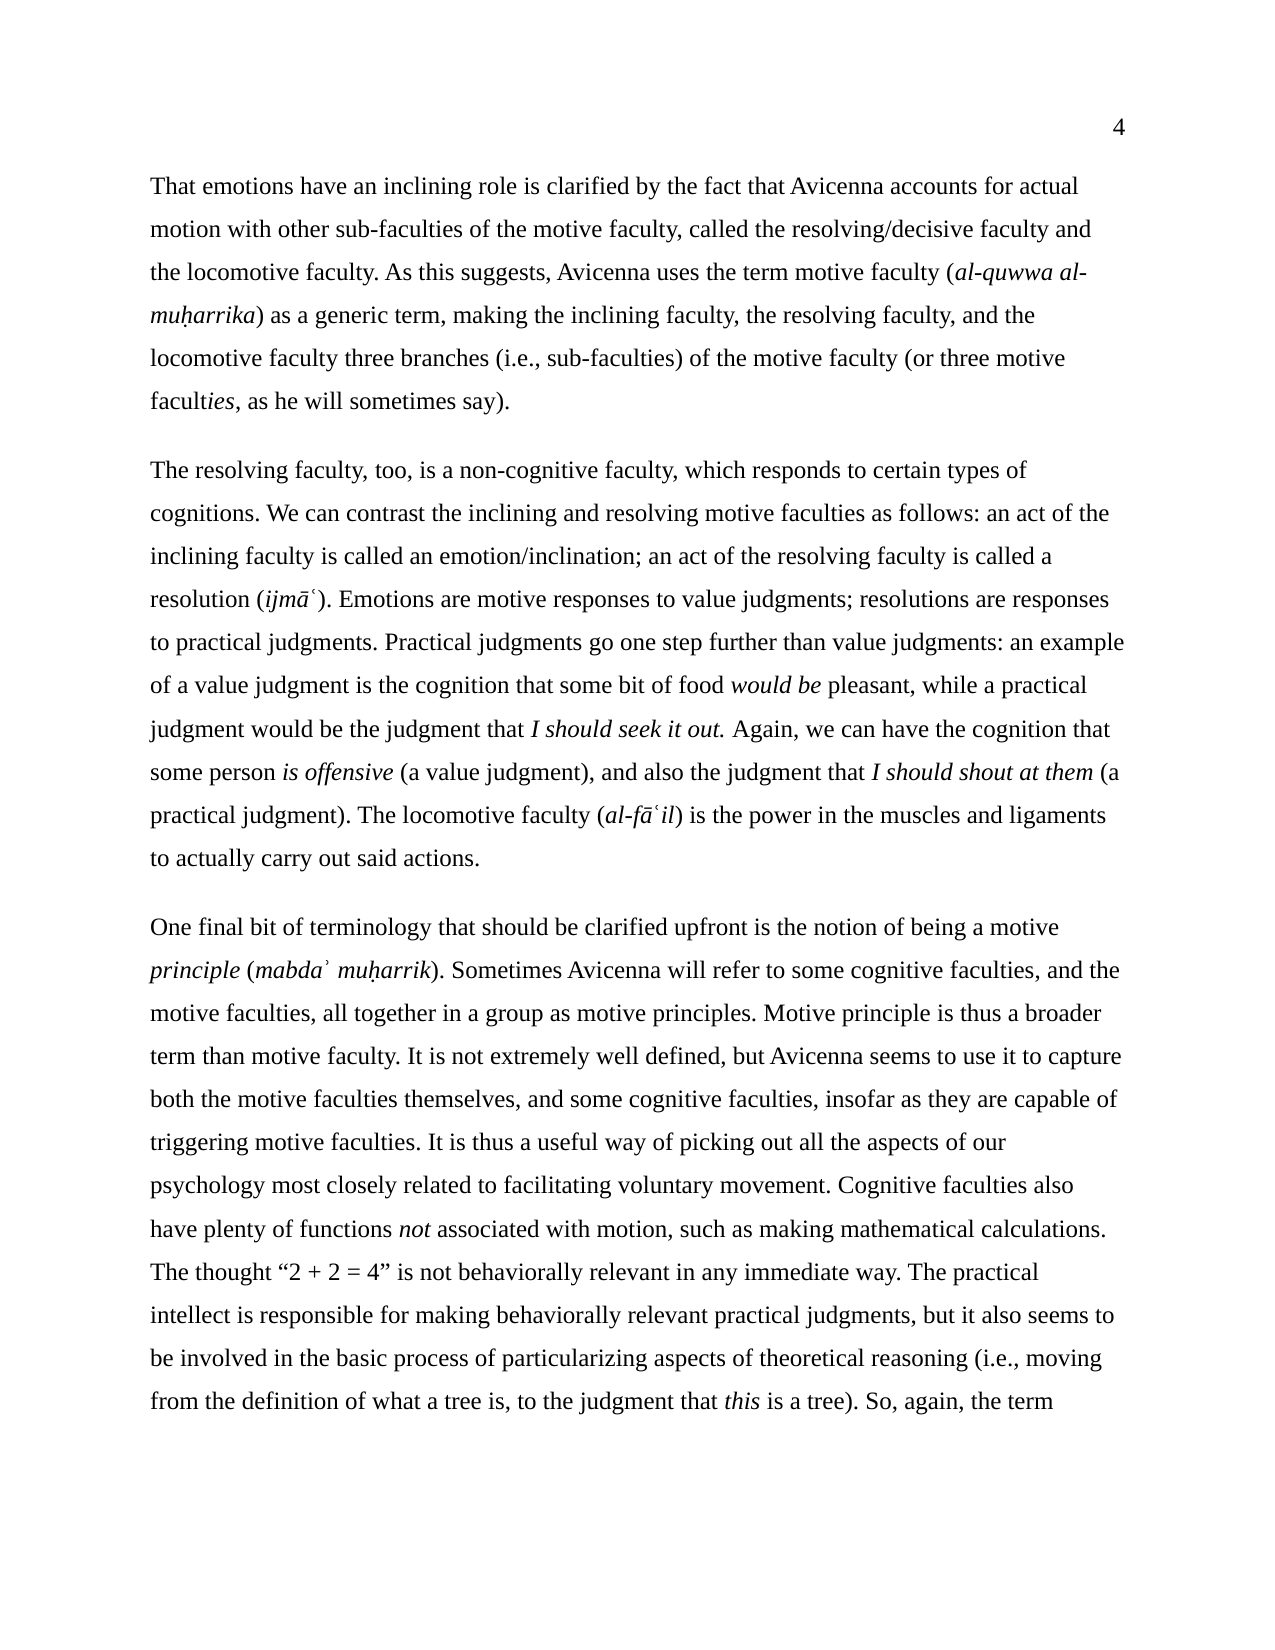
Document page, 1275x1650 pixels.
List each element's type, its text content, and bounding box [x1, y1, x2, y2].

text The resolving faculty, too, is a non-cognitive faculty, which responds to certain types of cognitions. We can contrast the inclining and resolving motive faculties as follows: an act of the inclining faculty is called an emotion/inclination; an act of the resolving faculty is called a resolution (ijmāʿ). Emotions are motive responses to value judgments; resolutions are responses to practical judgments. Practical judgments go one step further than value judgments: an example of a value judgment is the cognition that some bit of food would be pleasant, while a practical judgment would be the judgment that I should seek it out. Again, we can have the cognition that some person is offensive (a value judgment), and also the judgment that I should shout at them (a practical judgment). The locomotive faculty (al-fāʿil) is the power in the muscles and ligaments to actually carry out said actions. [150, 455, 1125, 872]
text One final bit of terminology that should be clarified upfront is the notion of being a motive principle (mabdaʾ muḥarrik). Sometimes Avicenna will refer to some cognitive faculties, and the motive faculties, all together in a group as motive principles. Motive principle is thus a broader term than motive faculty. It is not extremely well defined, but Avicenna seems to use it to capture both the motive faculties themselves, and some cognitive faculties, insofar as they are capable of triggering motive faculties. It is thus a useful way of picking out all the aspects of our psychology most closely related to facilitating voluntary movement. Cognitive faculties also have plenty of functions not associated with motion, such as making mathematical calculations. The thought “2 + 2 = 4” is not behaviorally relevant in any immediate way. The practical intellect is responsible for making behaviorally relevant practical judgments, but it also seems to be involved in the basic process of particularizing aspects of theoretical reasoning (i.e., moving from the definition of what a tree is, to the judgment that this is a tree). So, again, the term [150, 912, 1125, 1415]
text That emotions have an inclining role is clarified by the fact that Avicenna accounts for actual motion with other sub-faculties of the motive faculty, called the resolving/decisive faculty and the locomotive faculty. As this suggests, Avicenna uses the term motive faculty (al-quwwa al-muḥarrika) as a generic term, making the inclining faculty, the resolving faculty, and the locomotive faculty three branches (i.e., sub-faculties) of the motive faculty (or three motive faculties, as he will sometimes say). [150, 171, 1125, 415]
